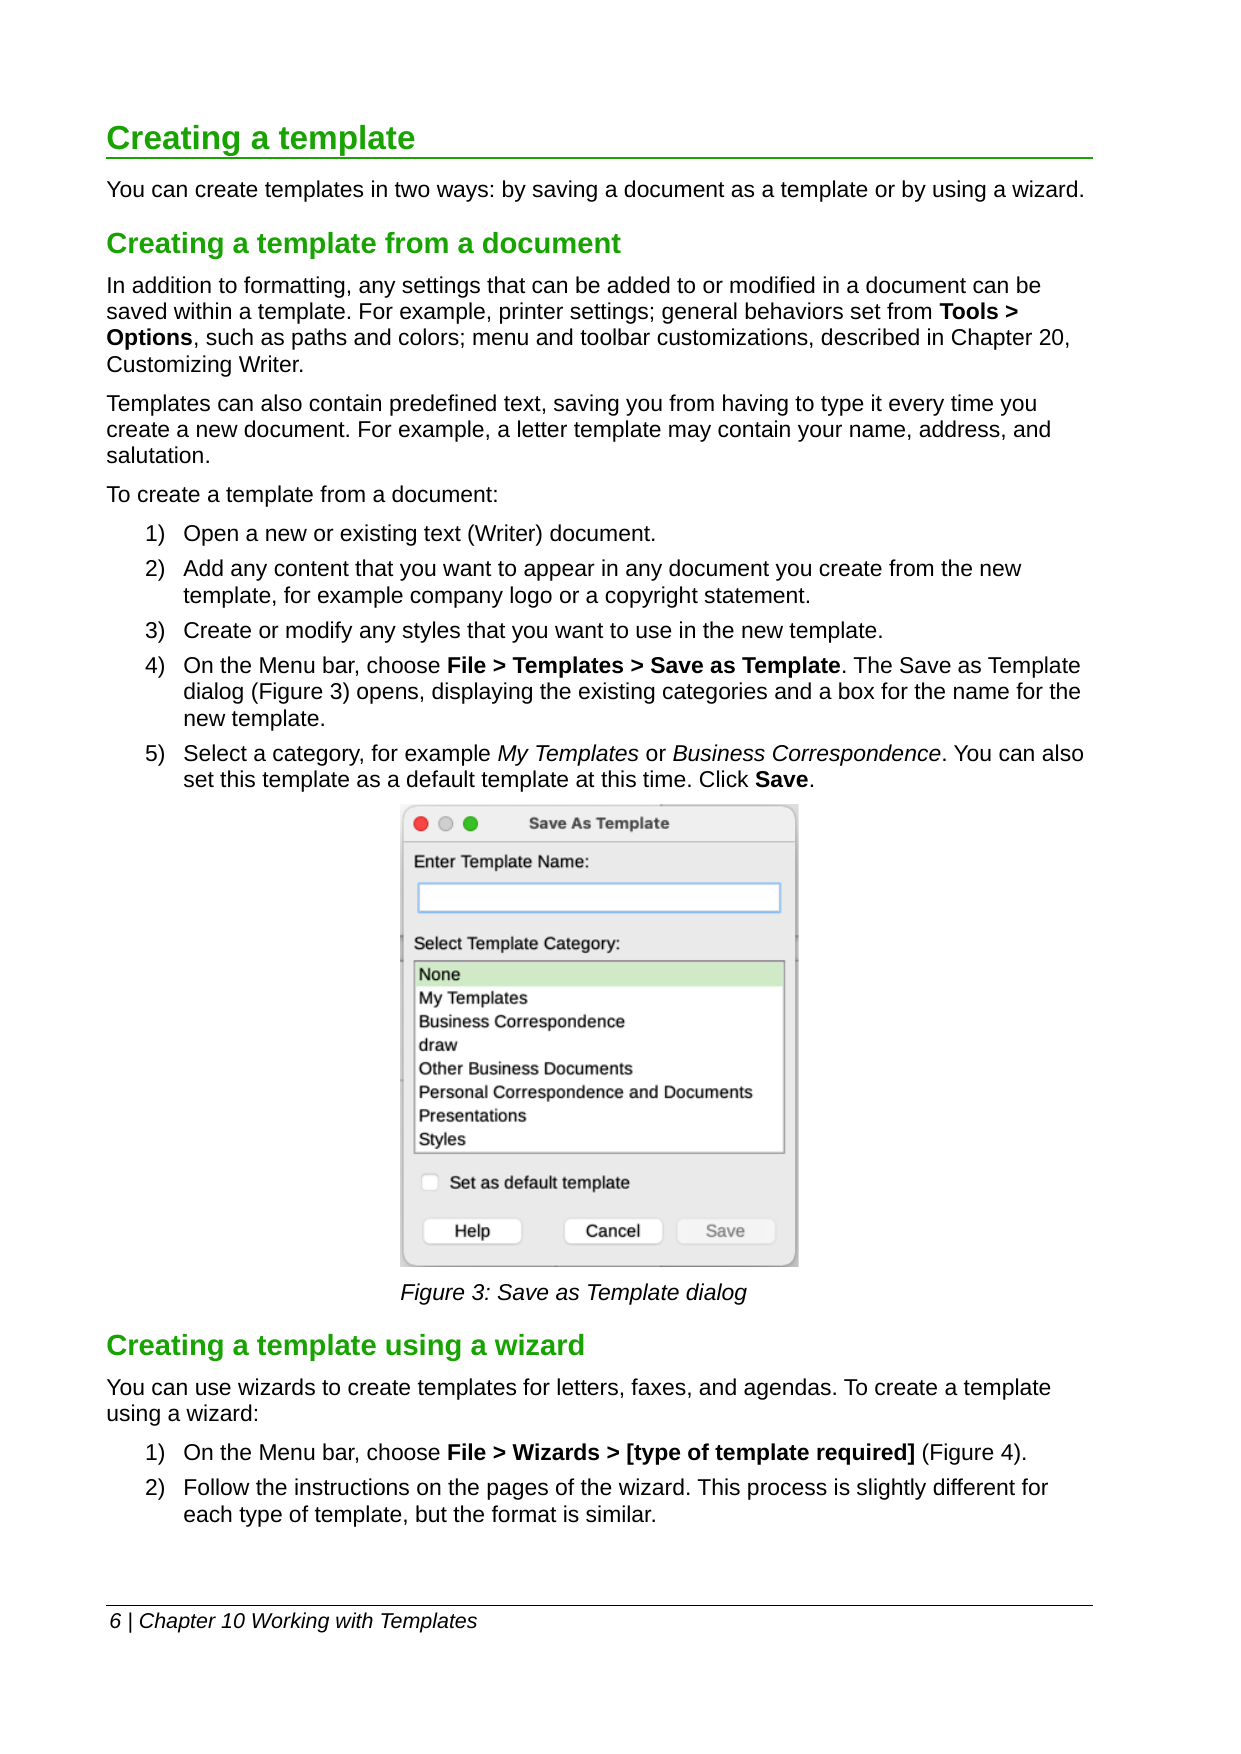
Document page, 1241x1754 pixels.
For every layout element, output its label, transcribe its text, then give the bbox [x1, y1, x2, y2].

text Templates can also contain predefined text, saving you from having to type it every time you create a new document. For example, a letter template may contain your name, address, and salutation. [106, 389, 1093, 469]
text To create a template from a document: [106, 481, 1093, 507]
list Follow the instructions on the pages of the wizard. This process is slightly different for each type of template, but the format is similar. [165, 1474, 1093, 1527]
text You can use wizards to create templates for letters, faxes, and agendas. To create a template using a wizard: [106, 1374, 1093, 1426]
subtitle Creating a template using a wizard [106, 1328, 1093, 1362]
subtitle Creating a template [106, 118, 1093, 157]
list You can create templates in two ways: by saving a document as a template or by using a wizard. [106, 176, 1093, 203]
list Add any content that you want to appear in any document you create from the new template, for example company logo or a copyright statement. [165, 555, 1093, 608]
list On the Menu bar, choose File > Templates > Save as Template. The Save as Template dialog (Figure 3) opens, displaying the existing categories and a box for the name for the new template. [165, 652, 1093, 731]
picture [400, 804, 799, 1267]
text Figure 3: Save as Template dialog [400, 1278, 799, 1305]
list On the Menu bar, choose File > Wizards > [type of template required] (Figure 4). [165, 1439, 1093, 1465]
subtitle Creating a template from a document [106, 226, 1093, 260]
list Create or modify any styles that you want to use in the new template. [165, 617, 1093, 643]
text In addition to formatting, any settings that can be added to or modified in a document can be saved within a template. For example, printer settings; general behaviors set from Tools > Options, such as paths and colors; menu and toolbar customizations, described in Chapter 20, Customizing Writer. [106, 272, 1093, 377]
list Open a new or existing text (Writer) document. [165, 520, 1093, 546]
list Select a category, for example My Templates or Business Correspondence. You can also set this template as a default template at this time. Click Save. [165, 740, 1093, 793]
